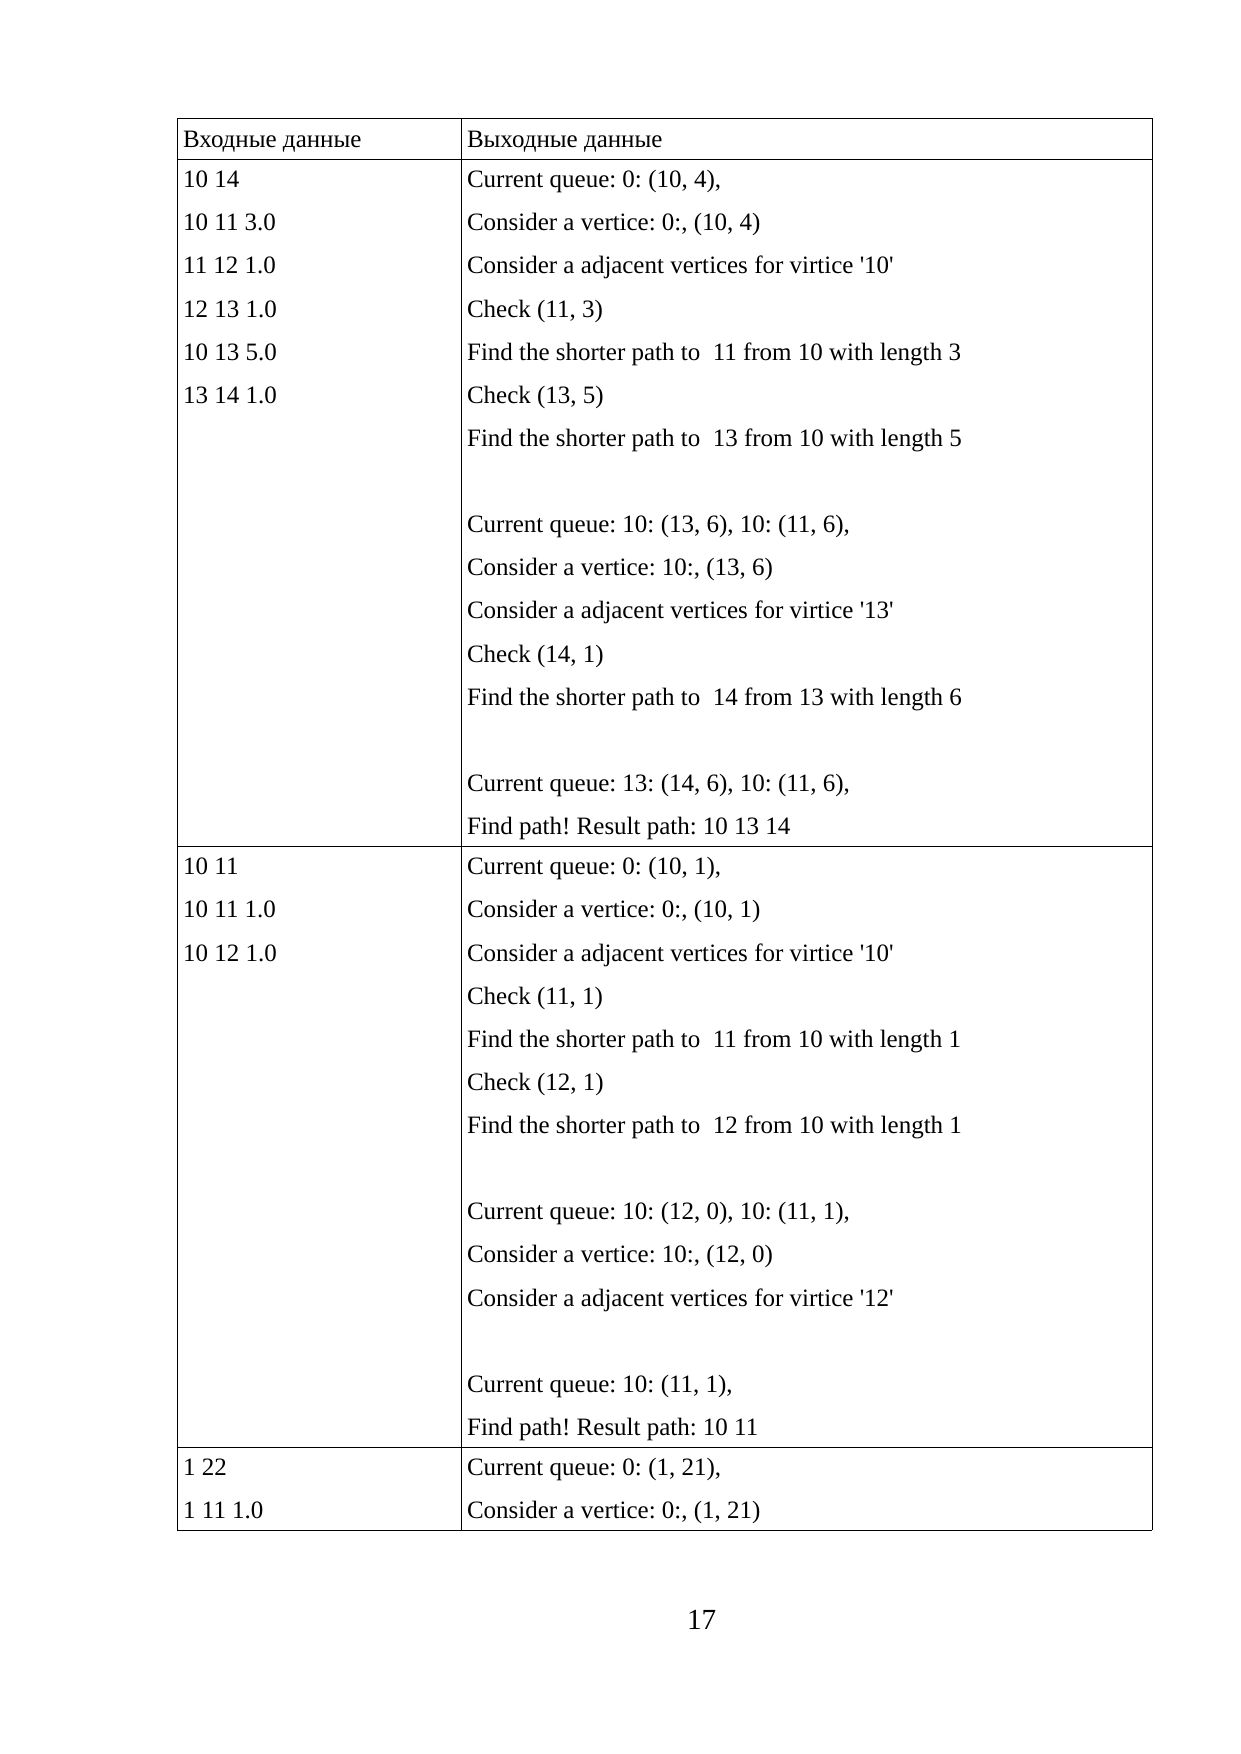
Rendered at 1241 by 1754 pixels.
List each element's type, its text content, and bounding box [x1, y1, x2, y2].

table_header Выходные данные [462, 119, 1152, 158]
table_header Входные данные [178, 119, 461, 158]
table_cell 10 14 10 11 3.0 11 12 1.0 12 13 1.0 10 13 5.0 13 14 1.0 [178, 160, 461, 846]
table_cell 10 11 10 11 1.0 10 12 1.0 [178, 847, 461, 1447]
table_cell Current queue: 0: (1, 21), Consider a vertice: 0:, (1, 21) [462, 1448, 1152, 1530]
table_cell Current queue: 0: (10, 1), Consider a vertice: 0:, (10, 1) Consider a adjacent vertices for virtice '10' Check (11, 1) Find the shorter path to 11 from 10 with length 1 Check (12, 1) Find the shorter path to 12 from 10 with length 1 Current queue: 10: (12, 0), 10: (11, 1), Consider a vertice: 10:, (12, 0) Consider a adjacent vertices for virtice '12' Current queue: 10: (11, 1), Find path! Result path: 10 11 [462, 847, 1152, 1447]
table_cell 1 22 1 11 1.0 [178, 1448, 461, 1530]
table_cell Current queue: 0: (10, 4), Consider a vertice: 0:, (10, 4) Consider a adjacent vertices for virtice '10' Check (11, 3) Find the shorter path to 11 from 10 with length 3 Check (13, 5) Find the shorter path to 13 from 10 with length 5 Current queue: 10: (13, 6), 10: (11, 6), Consider a vertice: 10:, (13, 6) Consider a adjacent vertices for virtice '13' Check (14, 1) Find the shorter path to 14 from 13 with length 6 Current queue: 13: (14, 6), 10: (11, 6), Find path! Result path: 10 13 14 [462, 160, 1152, 846]
